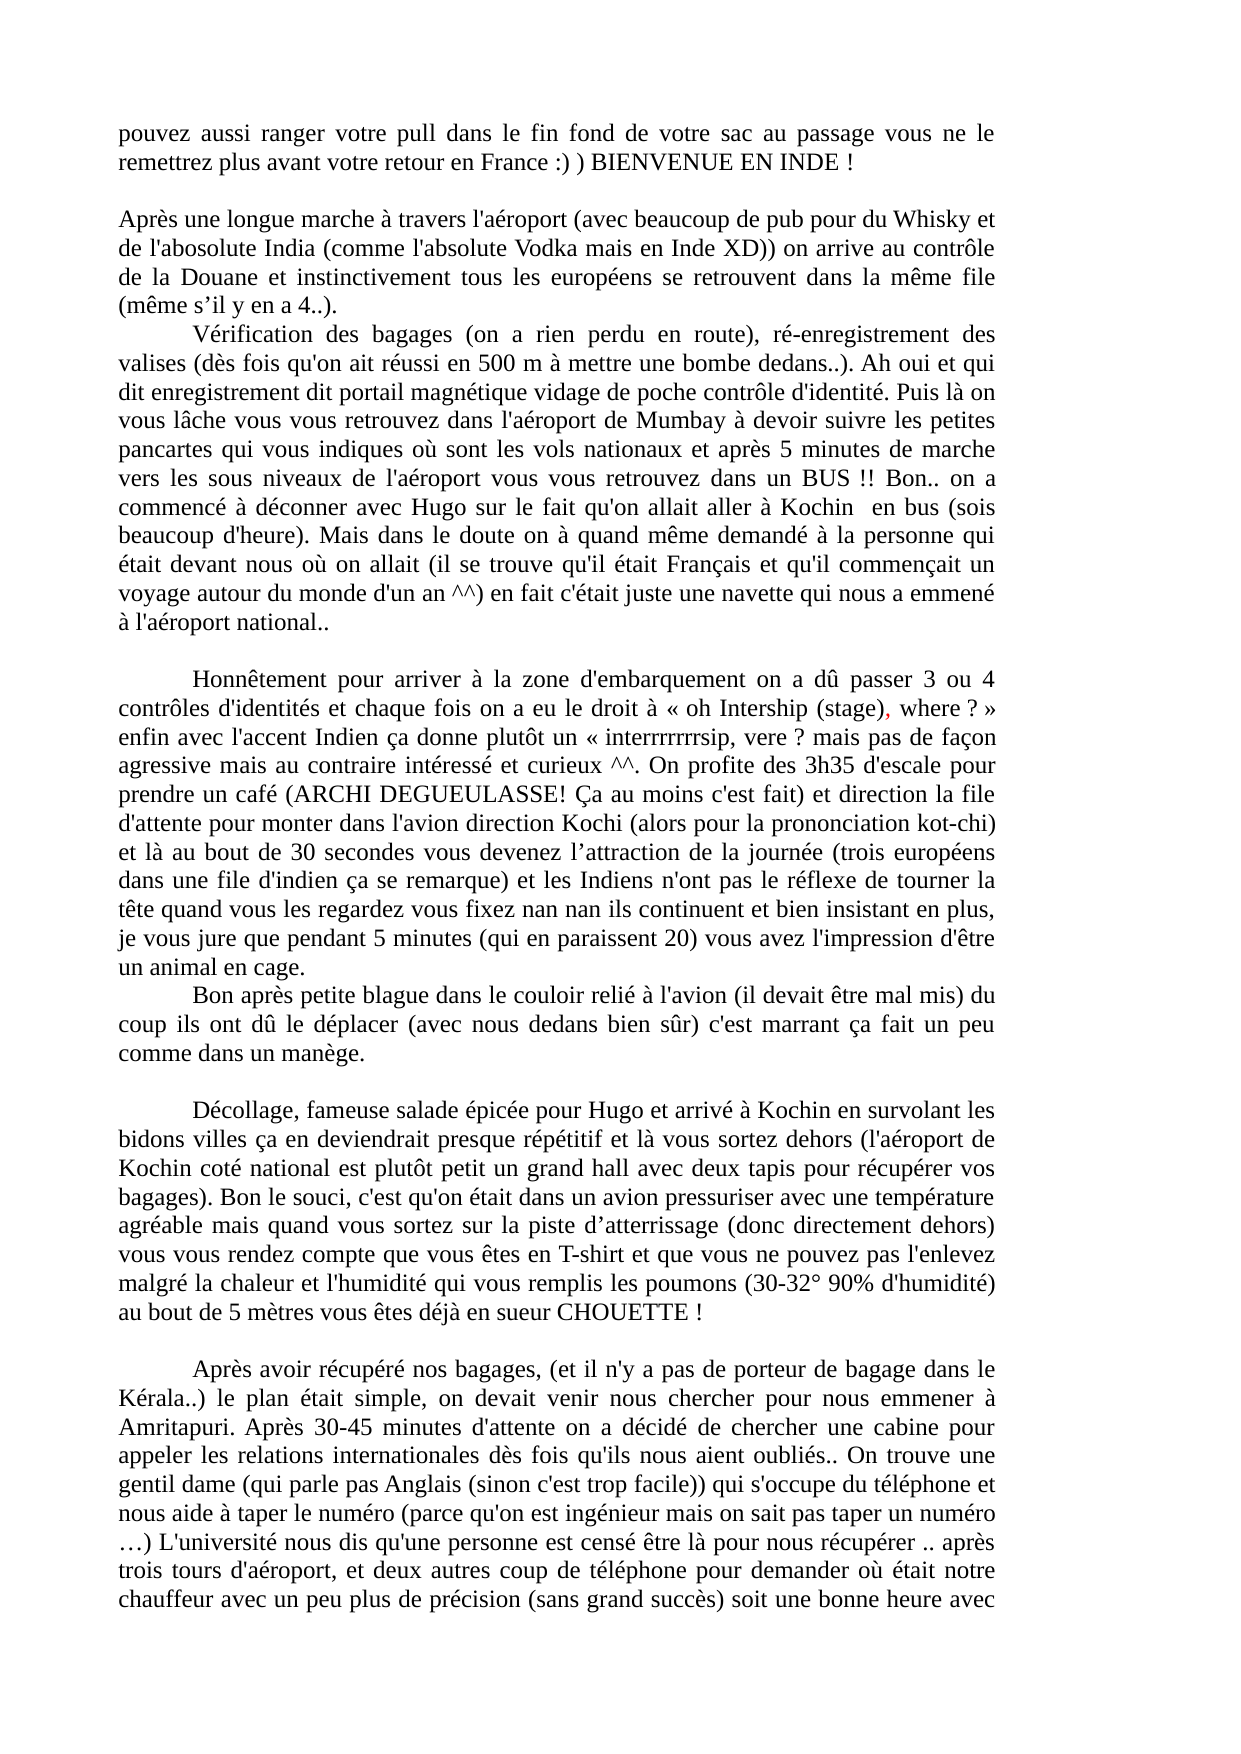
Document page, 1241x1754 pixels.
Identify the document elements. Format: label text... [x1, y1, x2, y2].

text Après une longue marche à travers l'aéroport (avec beaucoup de pub pour du Whisky et de l'abosolute India (comme l'absolute Vodka mais en Inde XD)) on arrive au contrôle de la Douane et instinctivement tous les européens se retrouvent dans la même file (même s’il y en a 4..). [118, 204, 997, 319]
text Honnêtement pour arriver à la zone d'embarquement on a dû passer 3 ou 4 contrôles d'identités et chaque fois on a eu le droit à « oh Intership (stage), where ? » enfin avec l'accent Indien ça donne plutôt un « interrrrrrrsip, vere ? mais pas de façon agressive mais au contraire intéressé et curieux ^^. On profite des 3h35 d'escale pour prendre un café (ARCHI DEGUEULASSE! Ça au moins c'est fait) et direction la file d'attente pour monter dans l'avion direction Kochi (alors pour la prononciation kot-chi) et là au bout de 30 secondes vous devenez l’attraction de la journée (trois européens dans une file d'indien ça se remarque) et les Indiens n'ont pas le réflexe de tourner la tête quand vous les regardez vous fixez nan nan ils continuent et bien insistant en plus, je vous jure que pendant 5 minutes (qui en paraissent 20) vous avez l'impression d'être un animal en cage. [118, 664, 997, 981]
text Après avoir récupéré nos bagages, (et il n'y a pas de porteur de bagage dans le Kérala..) le plan était simple, on devait venir nous chercher pour nous emmener à Amritapuri. Après 30-45 minutes d'attente on a décidé de chercher une cabine pour appeler les relations internationales dès fois qu'ils nous aient oubliés.. On trouve une gentil dame (qui parle pas Anglais (sinon c'est trop facile)) qui s'occupe du téléphone et nous aide à taper le numéro (parce qu'on est ingénieur mais on sait pas taper un numéro …) L'université nous dis qu'une personne est censé être là pour nous récupérer .. après trois tours d'aéroport, et deux autres coup de téléphone pour demander où était notre chauffeur avec un peu plus de précision (sans grand succès) soit une bonne heure avec [118, 1354, 997, 1613]
text Décollage, fameuse salade épicée pour Hugo et arrivé à Kochin en survolant les bidons villes ça en deviendrait presque répétitif et là vous sortez dehors (l'aéroport de Kochin coté national est plutôt petit un grand hall avec deux tapis pour récupérer vos bagages). Bon le souci, c'est qu'on était dans un avion pressuriser avec une température agréable mais quand vous sortez sur la piste d’atterrissage (donc directement dehors) vous vous rendez compte que vous êtes en T-shirt et que vous ne pouvez pas l'enlevez malgré la chaleur et l'humidité qui vous remplis les poumons (30-32° 90% d'humidité) au bout de 5 mètres vous êtes déjà en sueur CHOUETTE ! [118, 1096, 997, 1326]
text pouvez aussi ranger votre pull dans le fin fond de votre sac au passage vous ne le remettrez plus avant votre retour en France :) ) BIENVENUE EN INDE ! [118, 118, 997, 176]
text Bon après petite blague dans le couloir relié à l'avion (il devait être mal mis) du coup ils ont dû le déplacer (avec nous dedans bien sûr) c'est marrant ça fait un peu comme dans un manège. [118, 981, 997, 1067]
text Vérification des bagages (on a rien perdu en route), ré-enregistrement des valises (dès fois qu'on ait réussi en 500 m à mettre une bombe dedans..). Ah oui et qui dit enregistrement dit portail magnétique vidage de poche contrôle d'identité. Puis là on vous lâche vous vous retrouvez dans l'aéroport de Mumbay à devoir suivre les petites pancartes qui vous indiques où sont les vols nationaux et après 5 minutes de marche vers les sous niveaux de l'aéroport vous vous retrouvez dans un BUS !! Bon.. on a commencé à déconner avec Hugo sur le fait qu'on allait aller à Kochin en bus (sois beaucoup d'heure). Mais dans le doute on à quand même demandé à la personne qui était devant nous où on allait (il se trouve qu'il était Français et qu'il commençait un voyage autour du monde d'un an ^^) en fait c'était juste une navette qui nous a emmené à l'aéroport national.. [118, 319, 997, 636]
